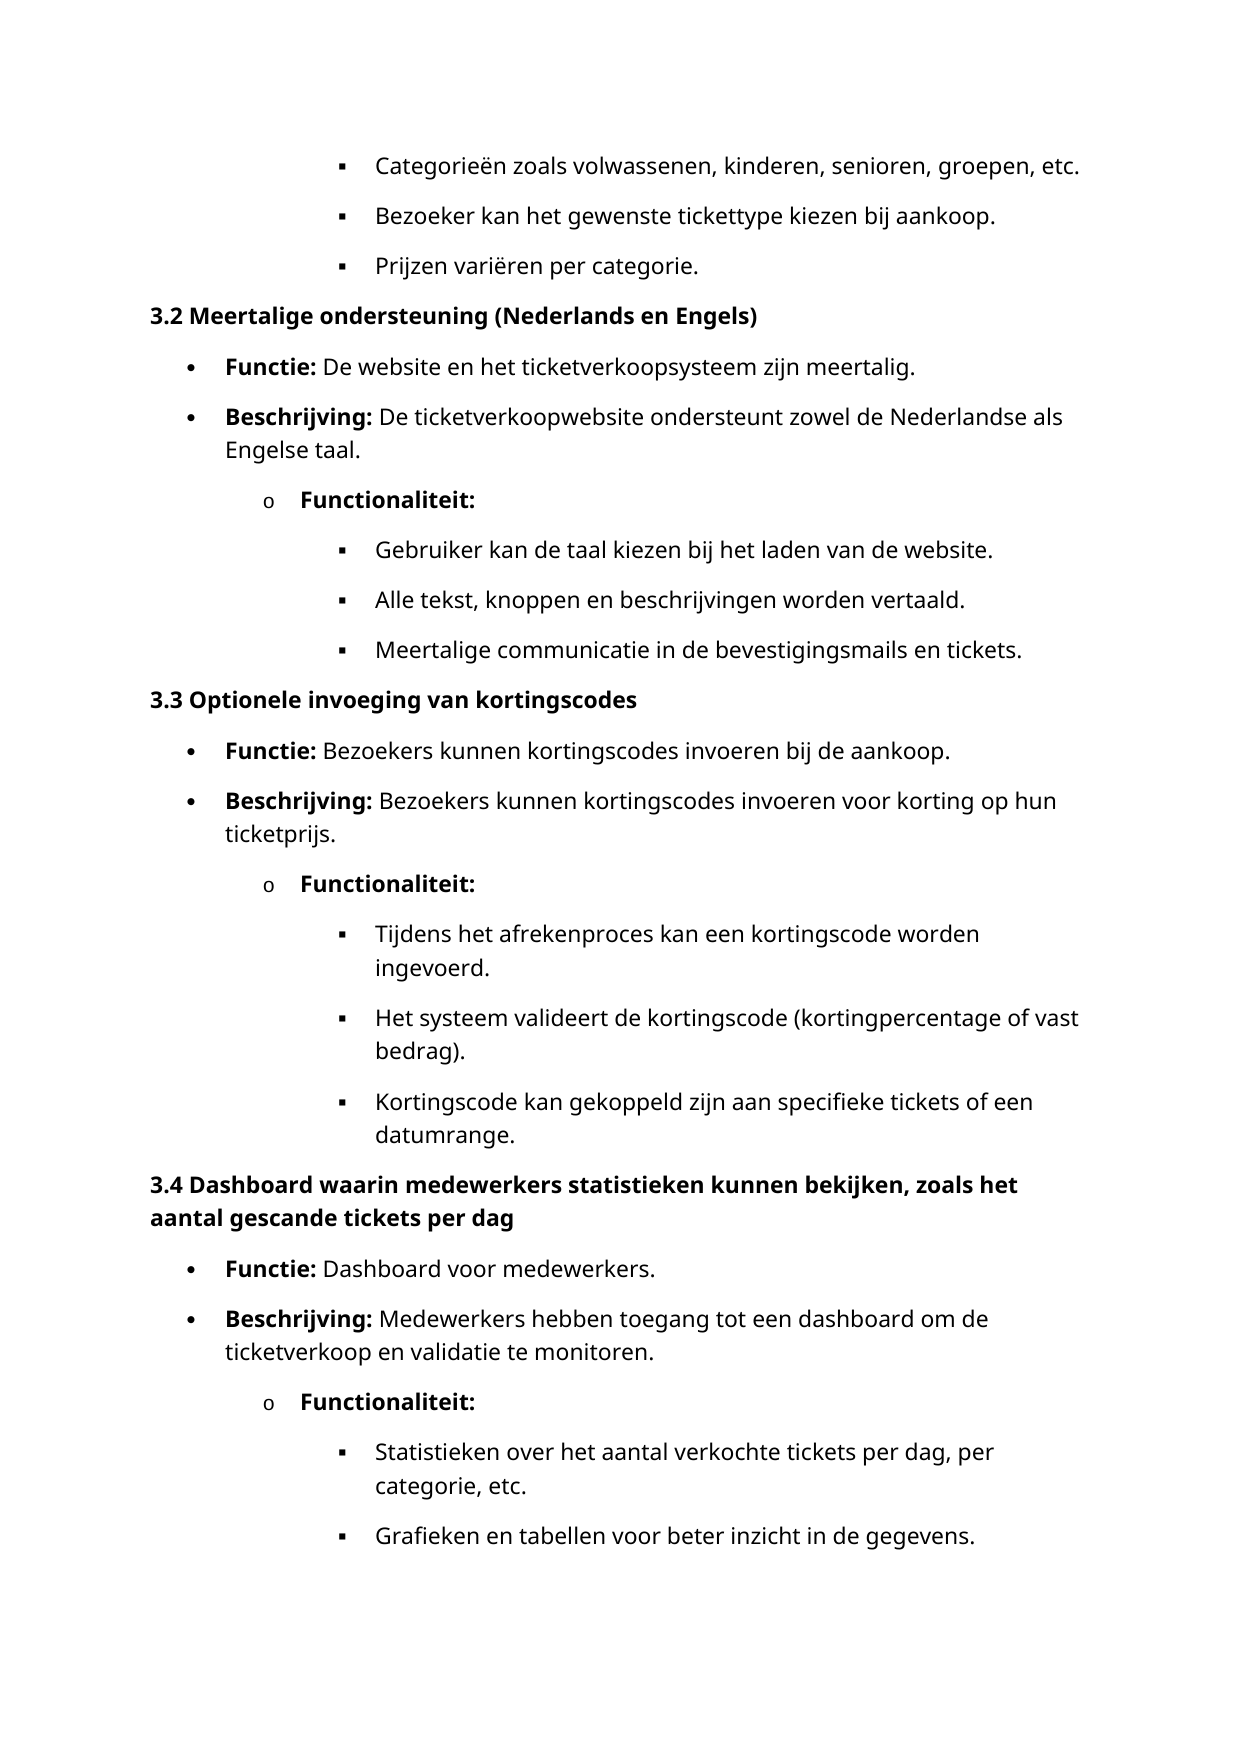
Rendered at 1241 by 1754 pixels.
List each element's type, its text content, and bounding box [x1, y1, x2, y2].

list Statistieken over het aantal verkochte tickets per dag, per categorie, etc. [337, 1436, 1090, 1501]
list Functie: Dashboard voor medewerkers. [187, 1252, 1090, 1284]
list Bezoeker kan het gewenste tickettype kiezen bij aankoop. [337, 200, 1090, 231]
list Het systeem valideert de kortingscode (kortingpercentage of vast bedrag). [337, 1002, 1090, 1067]
list Tijdens het afrekenproces kan een kortingscode worden ingevoerd. [337, 918, 1090, 983]
list Categorieën zoals volwassenen, kinderen, senioren, groepen, etc. [337, 150, 1090, 181]
text 3.4 Dashboard waarin medewerkers statistieken kunnen bekijken, zoals het aantal gescande tickets per dag [150, 1169, 1090, 1234]
list Gebruiker kan de taal kiezen bij het laden van de website. [337, 534, 1090, 565]
list Kortingscode kan gekoppeld zijn aan specifieke tickets of een datumrange. [337, 1085, 1090, 1150]
list Meertalige communicatie in de bevestigingsmails en tickets. [337, 634, 1090, 666]
list Beschrijving: De ticketverkoopwebsite ondersteunt zowel de Nederlandse als Engelse taal. [187, 401, 1090, 465]
list Beschrijving: Medewerkers hebben toegang tot een dashboard om de ticketverkoop en validatie te monitoren. [187, 1303, 1090, 1367]
list Functionaliteit: [262, 484, 1090, 515]
list Functie: De website en het ticketverkoopsysteem zijn meertalig. [187, 350, 1090, 382]
list Functionaliteit: [262, 1386, 1090, 1417]
text 3.2 Meertalige ondersteuning (Nederlands en Engels) [150, 300, 1090, 332]
text 3.3 Optionele invoeging van kortingscodes [150, 684, 1090, 716]
list Prijzen variëren per categorie. [337, 250, 1090, 281]
list Beschrijving: Bezoekers kunnen kortingscodes invoeren voor korting op hun ticketprijs. [187, 785, 1090, 849]
list Functie: Bezoekers kunnen kortingscodes invoeren bij de aankoop. [187, 734, 1090, 766]
list Functionaliteit: [262, 868, 1090, 899]
list Grafieken en tabellen voor beter inzicht in de gegevens. [337, 1520, 1090, 1551]
list Alle tekst, knoppen en beschrijvingen worden vertaald. [337, 584, 1090, 616]
